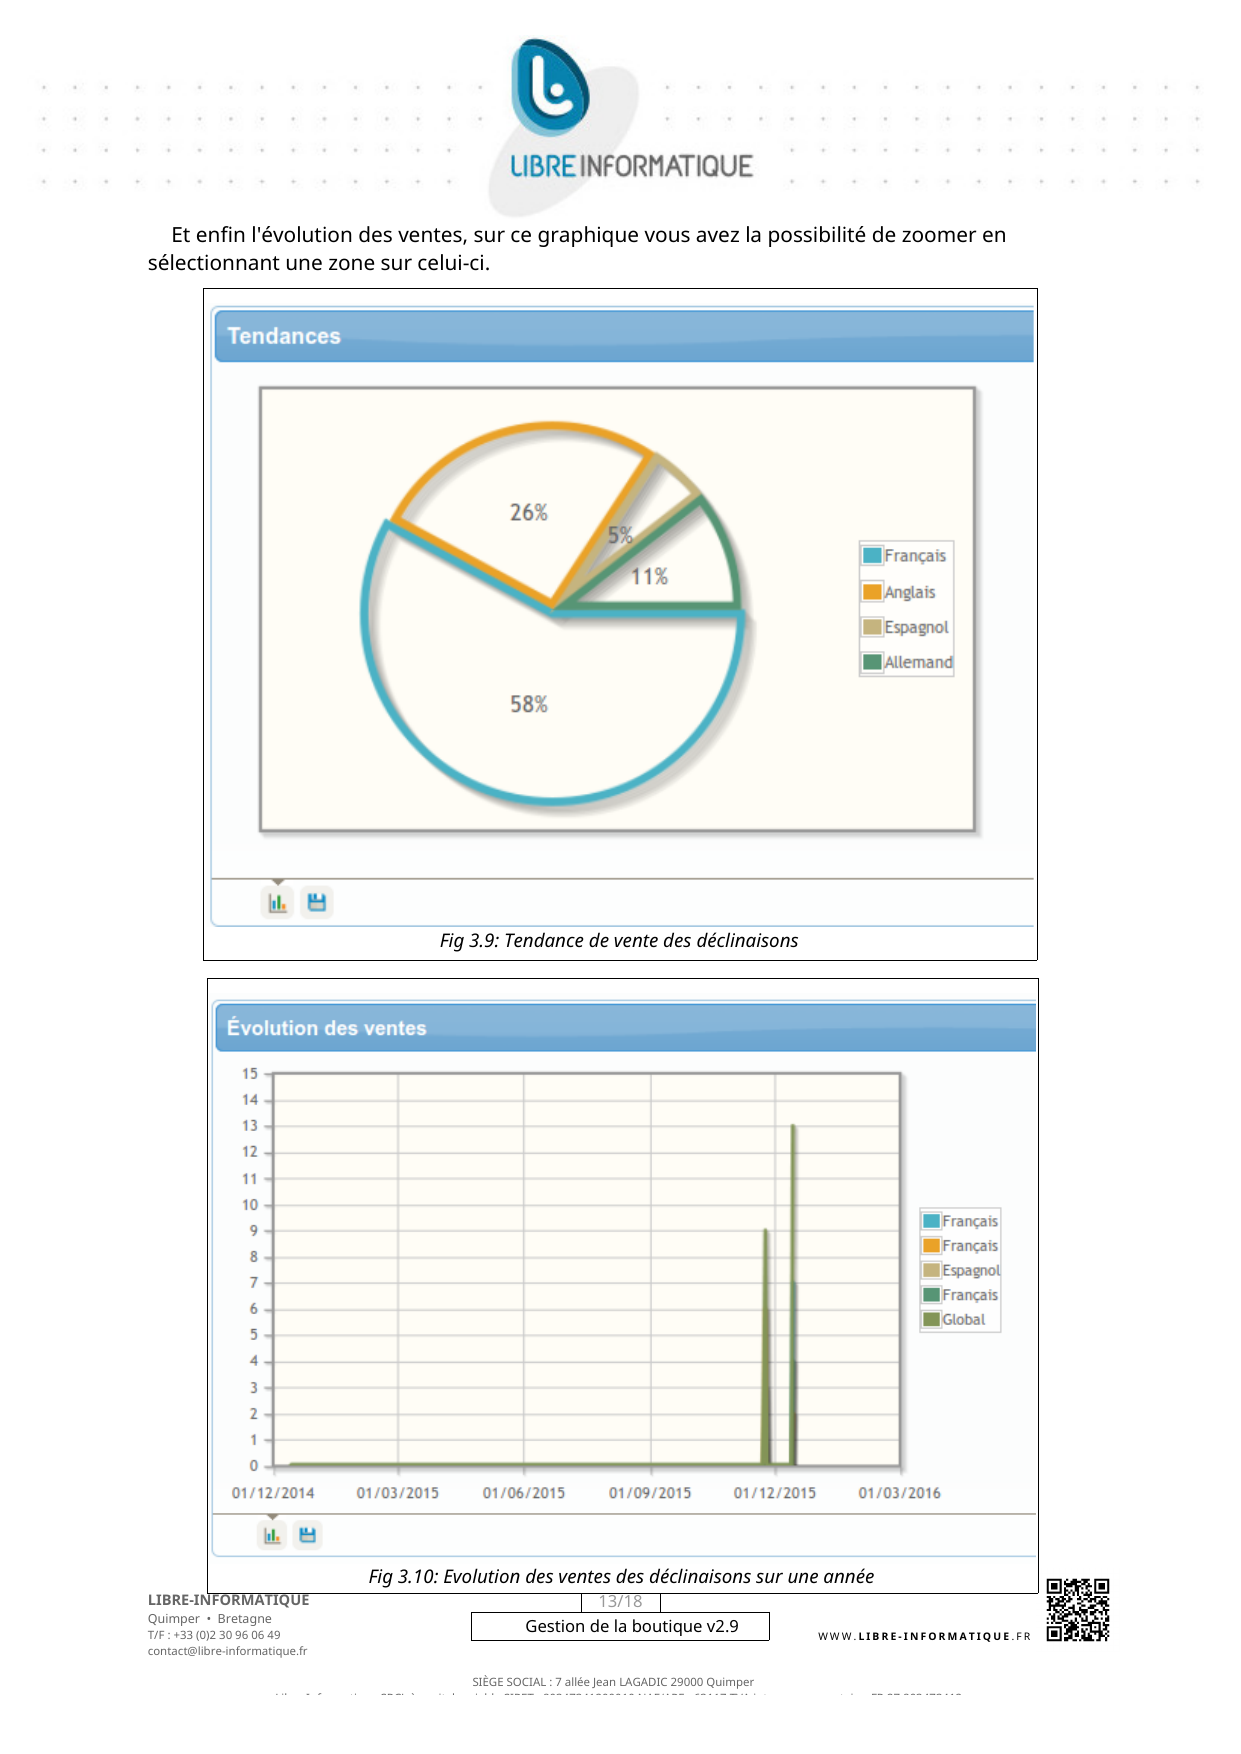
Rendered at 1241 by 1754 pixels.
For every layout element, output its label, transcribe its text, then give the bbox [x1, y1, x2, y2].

text Fig 3.9: Tendance de vente des déclinaisons [206, 927, 1034, 952]
picture [206, 303, 1034, 927]
picture [1036, 1568, 1120, 1652]
text Fig 3.10: Evolution des ventes des déclinaisons sur une année [210, 1564, 1035, 1589]
picture [27, 35, 1213, 220]
picture [209, 993, 1036, 1564]
text Et enfin l'évolution des ventes, sur ce graphique vous avez la possibilité de zoomer en sélectionnant une zone sur celui-ci. [148, 220, 1093, 277]
